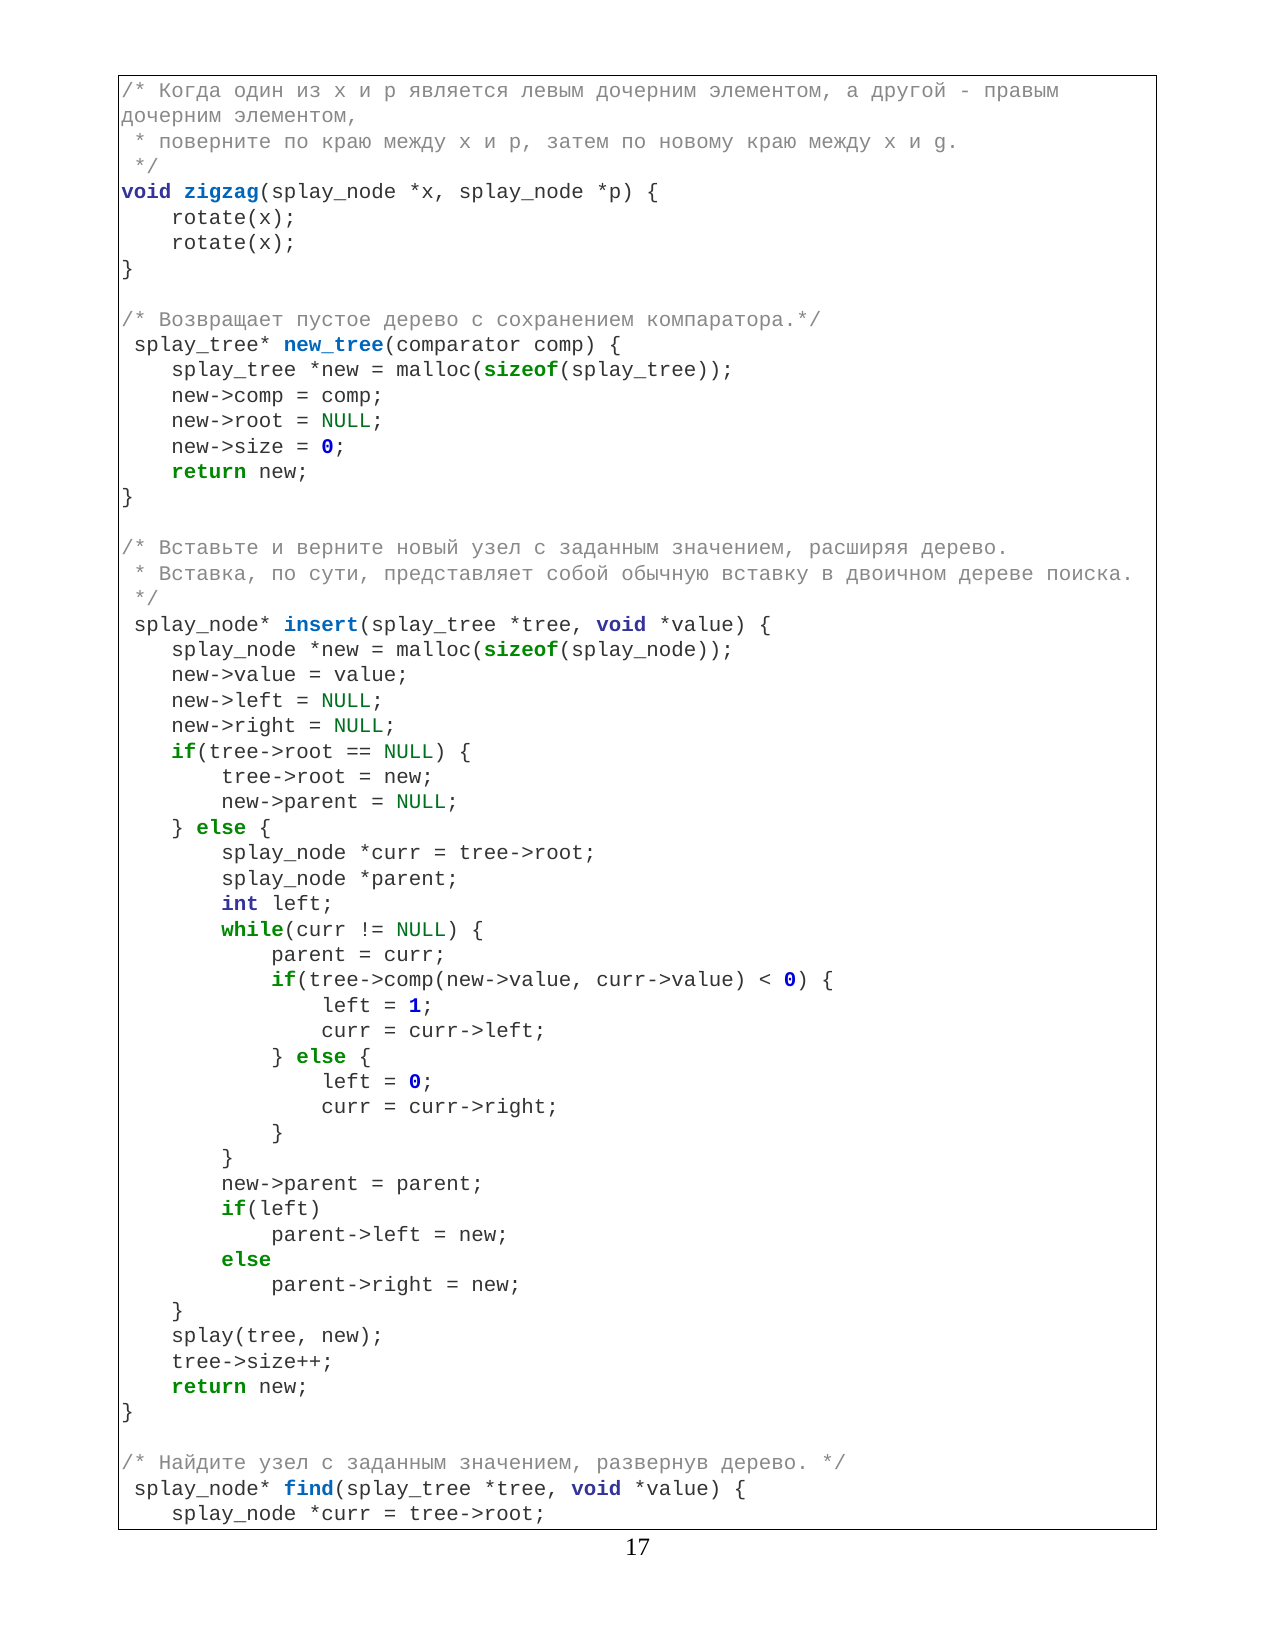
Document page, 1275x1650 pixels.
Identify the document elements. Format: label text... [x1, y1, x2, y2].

text /* Найдите узел с заданным значением, развернув дерево. */ [119, 1447, 1156, 1473]
text } [119, 1117, 1156, 1142]
text new->right = NULL; [119, 710, 1156, 736]
text } [119, 1397, 1156, 1425]
text int left; [119, 888, 1156, 914]
text parent = curr; [119, 939, 1156, 964]
text /* Вставьте и верните новый узел с заданным значением, расширяя дерево. [119, 532, 1156, 558]
text splay_node* insert(splay_tree *tree, void *value) { [119, 609, 1156, 634]
text splay_node *new = malloc(sizeof(splay_node)); [119, 634, 1156, 659]
text new->left = NULL; [119, 685, 1156, 710]
text new->comp = comp; [119, 380, 1156, 405]
text /* Когда один из x и p является левым дочерним элементом, а другой - правым дочерним элементом, [119, 76, 1156, 126]
text rotate(x); [119, 227, 1156, 253]
text */ [119, 583, 1156, 609]
text if(tree->root == NULL) { [119, 736, 1156, 761]
text } [119, 1295, 1156, 1320]
text splay_node *parent; [119, 863, 1156, 888]
text new->value = value; [119, 659, 1156, 685]
text rotate(x); [119, 202, 1156, 227]
text new->root = NULL; [119, 405, 1156, 431]
text /* Возвращает пустое дерево с сохранением компаратора.*/ [119, 304, 1156, 329]
text new->size = 0; [119, 431, 1156, 456]
text new->parent = NULL; [119, 787, 1156, 812]
text void zigzag(splay_node *x, splay_node *p) { [119, 177, 1156, 202]
text if(tree->comp(new->value, curr->value) < 0) { [119, 964, 1156, 990]
text splay_tree* new_tree(comparator comp) { [119, 329, 1156, 354]
text } [119, 482, 1156, 510]
text parent->left = new; [119, 1219, 1156, 1244]
text */ [119, 151, 1156, 177]
text return new; [119, 1371, 1156, 1397]
text tree->root = new; [119, 761, 1156, 787]
text * Вставка, по сути, представляет собой обычную вставку в двоичном дереве поиска. [119, 558, 1156, 583]
text splay_node *curr = tree->root; [119, 1498, 1156, 1529]
text if(left) [119, 1193, 1156, 1219]
text } [119, 1142, 1156, 1168]
text while(curr != NULL) { [119, 914, 1156, 939]
text tree->size++; [119, 1346, 1156, 1371]
text } [119, 253, 1156, 281]
text parent->right = new; [119, 1269, 1156, 1295]
text splay_node* find(splay_tree *tree, void *value) { [119, 1473, 1156, 1498]
text curr = curr->left; [119, 1015, 1156, 1041]
text else [119, 1244, 1156, 1269]
text left = 1; [119, 990, 1156, 1015]
text return new; [119, 456, 1156, 482]
text } else { [119, 812, 1156, 837]
text splay_tree *new = malloc(sizeof(splay_tree)); [119, 354, 1156, 380]
text } else { [119, 1041, 1156, 1066]
text new->parent = parent; [119, 1168, 1156, 1193]
text left = 0; [119, 1066, 1156, 1092]
text splay_node *curr = tree->root; [119, 837, 1156, 863]
text splay(tree, new); [119, 1320, 1156, 1346]
text * поверните по краю между x и p, затем по новому краю между x и g. [119, 126, 1156, 151]
text curr = curr->right; [119, 1092, 1156, 1117]
